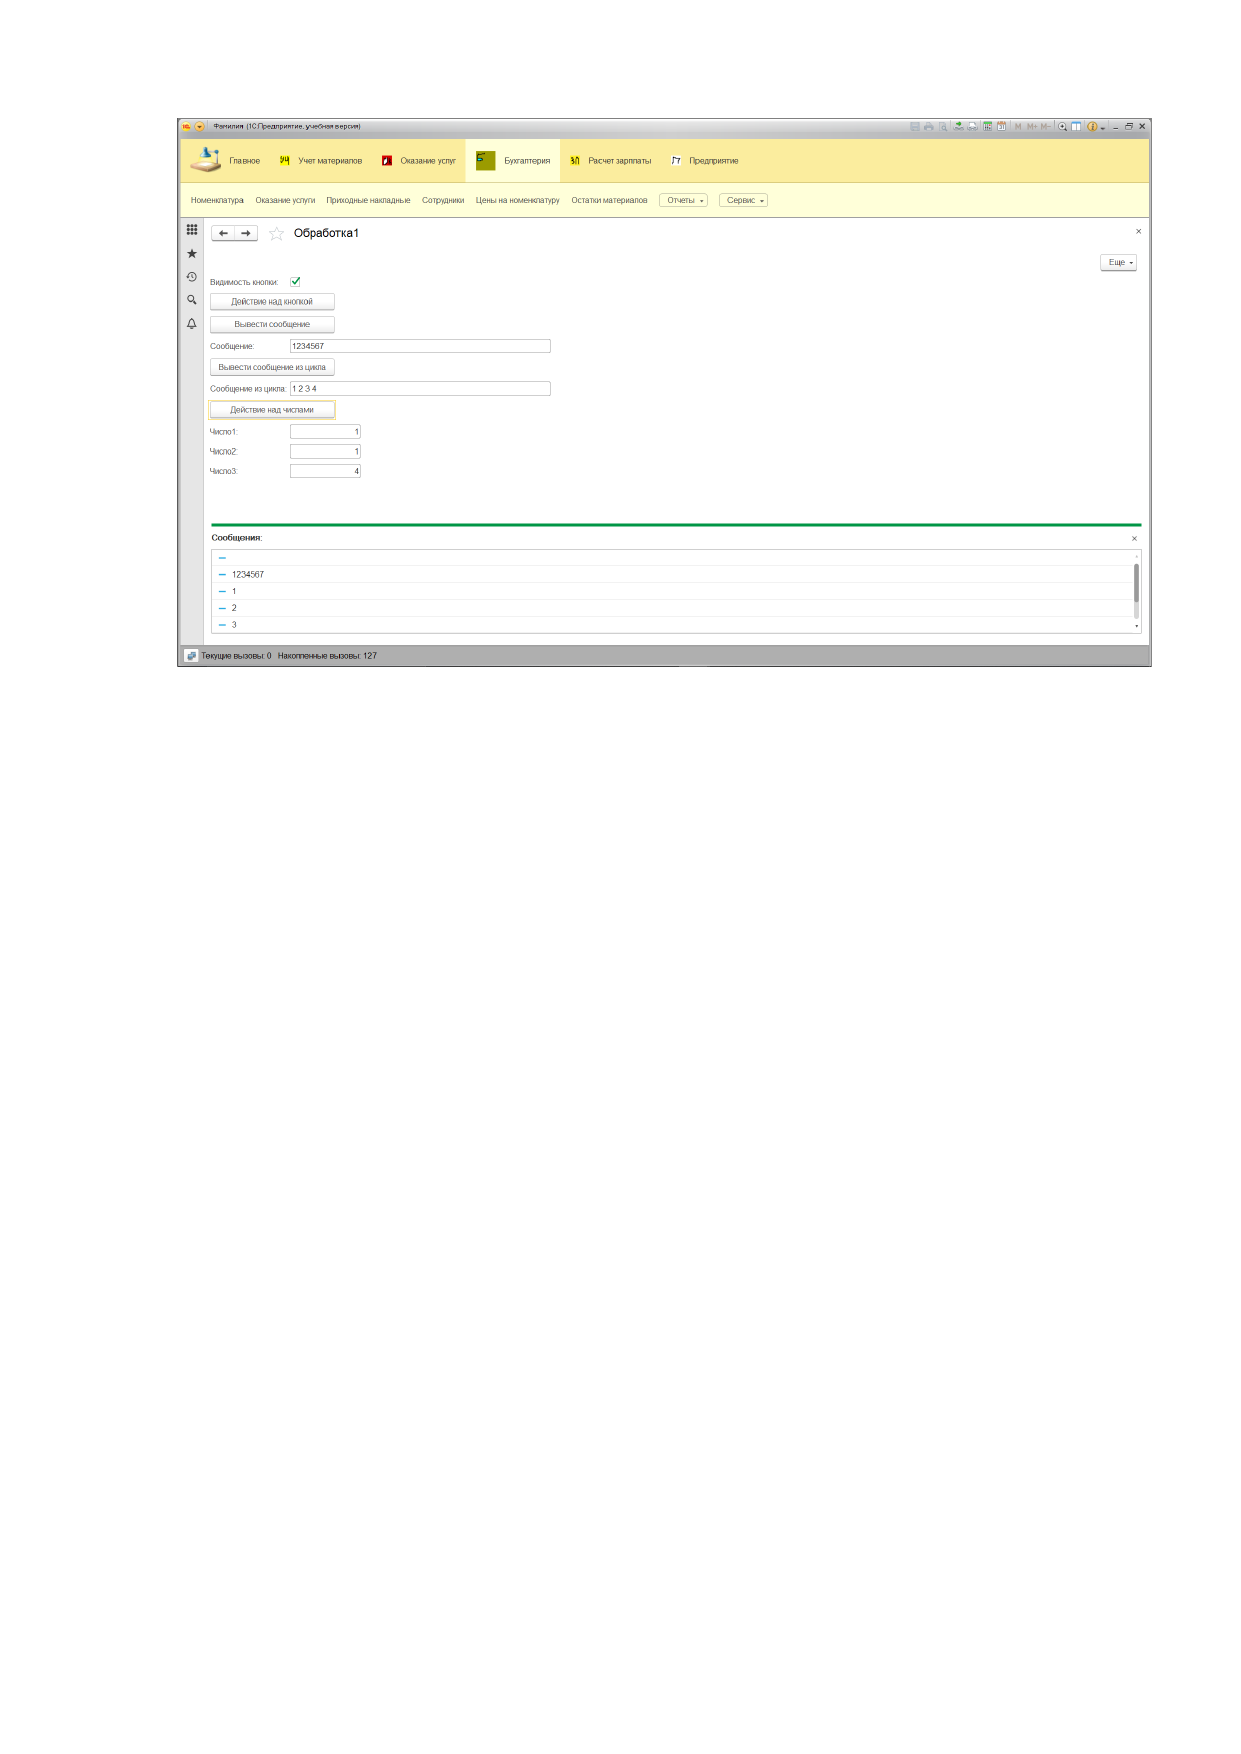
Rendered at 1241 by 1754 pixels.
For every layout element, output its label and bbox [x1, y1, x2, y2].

picture [177, 118, 1152, 667]
